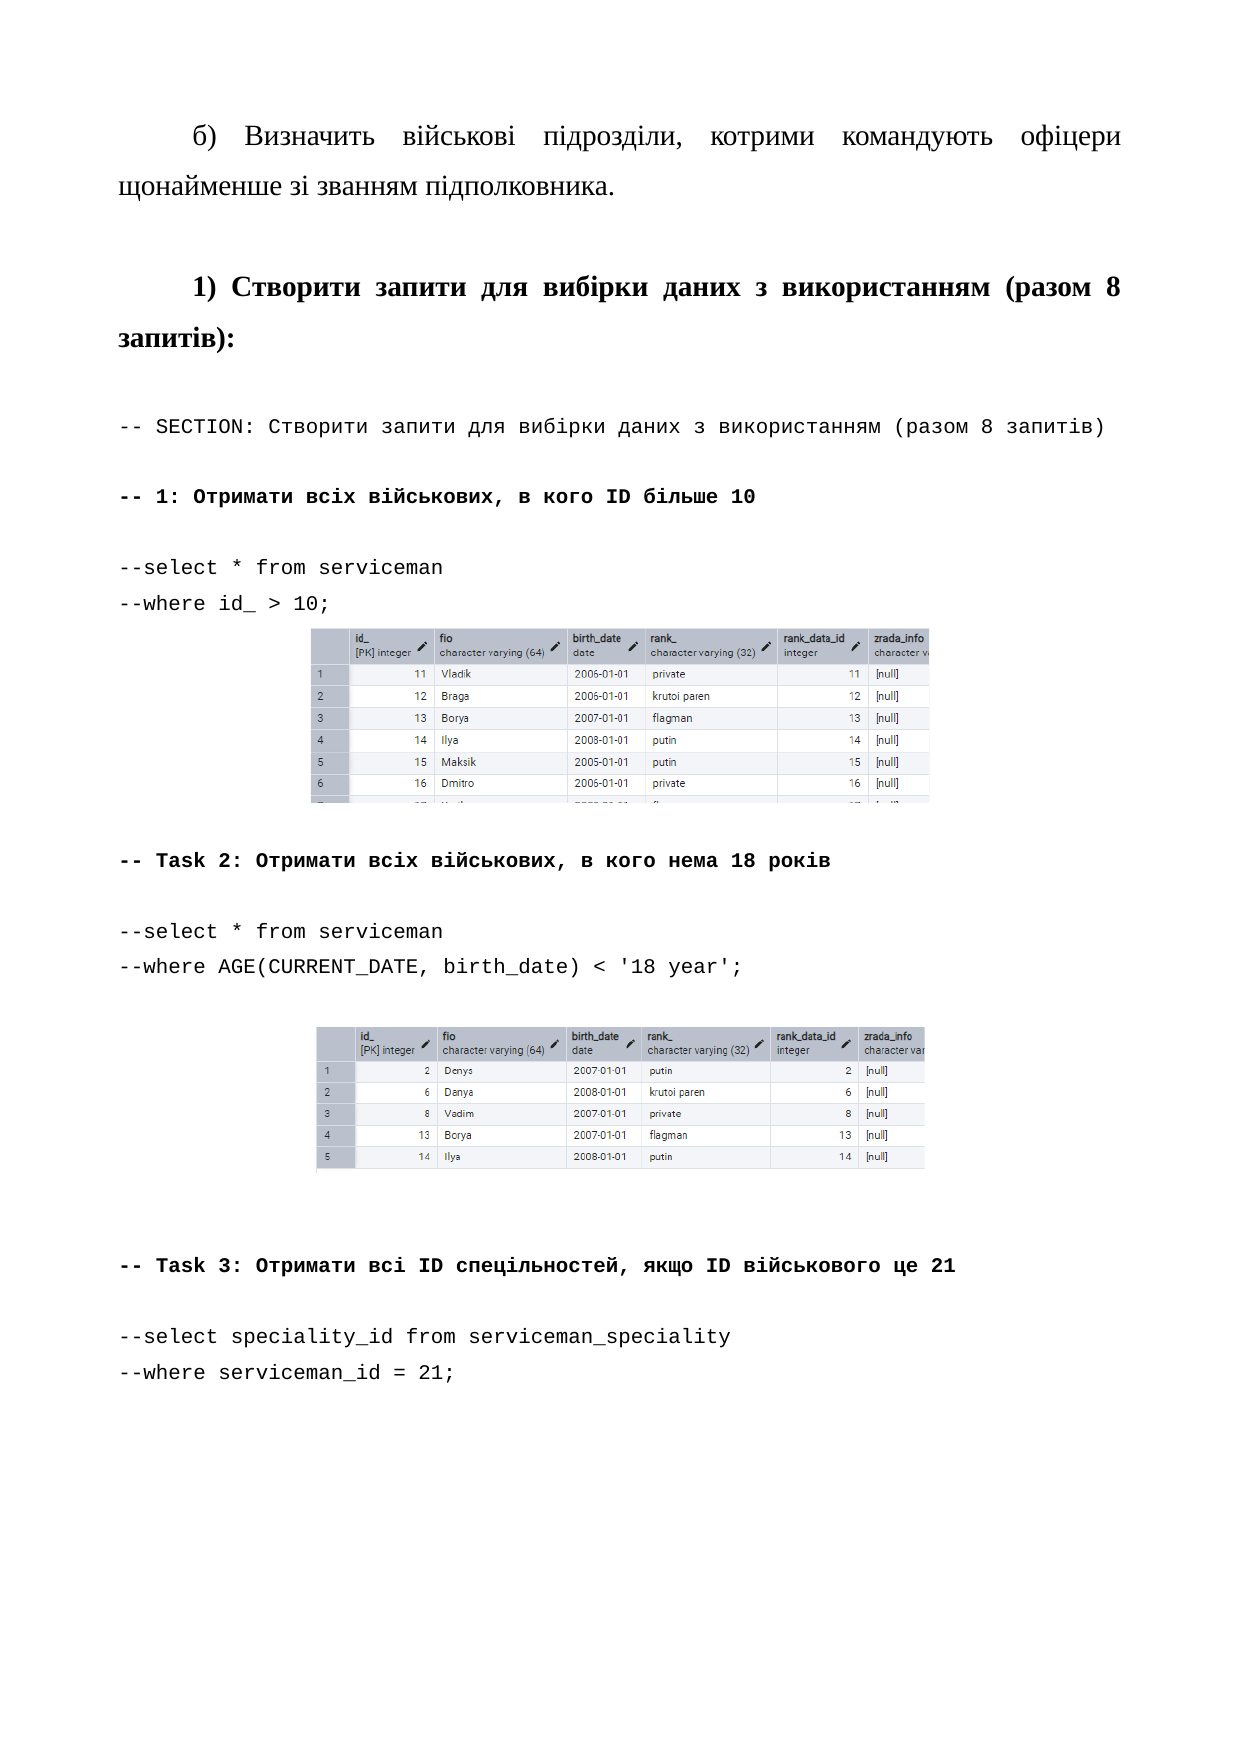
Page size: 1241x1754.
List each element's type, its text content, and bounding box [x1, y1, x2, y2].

text -- 1: Отримати всіх військових, в кого ID більше 10 [118, 486, 1122, 510]
text -- SECTION: Створити запити для вибірки даних з використанням (разом 8 запитів) [118, 370, 1122, 439]
text --where serviceman_id = 21; [118, 1362, 1122, 1385]
text --where id_ > 10; [118, 593, 1122, 616]
text --where AGE(CURRENT_DATE, birth_date) < '18 year'; [118, 956, 1122, 980]
text --select * from serviceman [118, 921, 1122, 945]
text 1) Створити запити для вибірки даних з використанням (разом 8 запитів): [118, 269, 1122, 353]
text --select speciality_id from serviceman_speciality [118, 1326, 1122, 1350]
text б) Визначить військові підрозділи, котрими командують офіцери щонайменше зі званням підполковника. [118, 118, 1122, 202]
picture [310, 628, 930, 803]
picture [315, 1027, 925, 1173]
text -- Task 2: Отримати всіх військових, в кого нема 18 років [118, 850, 1122, 874]
text --select * from serviceman [118, 557, 1122, 581]
text -- Task 3: Отримати всі ID спецільностей, якщо ID військового це 21 [118, 1255, 1122, 1279]
